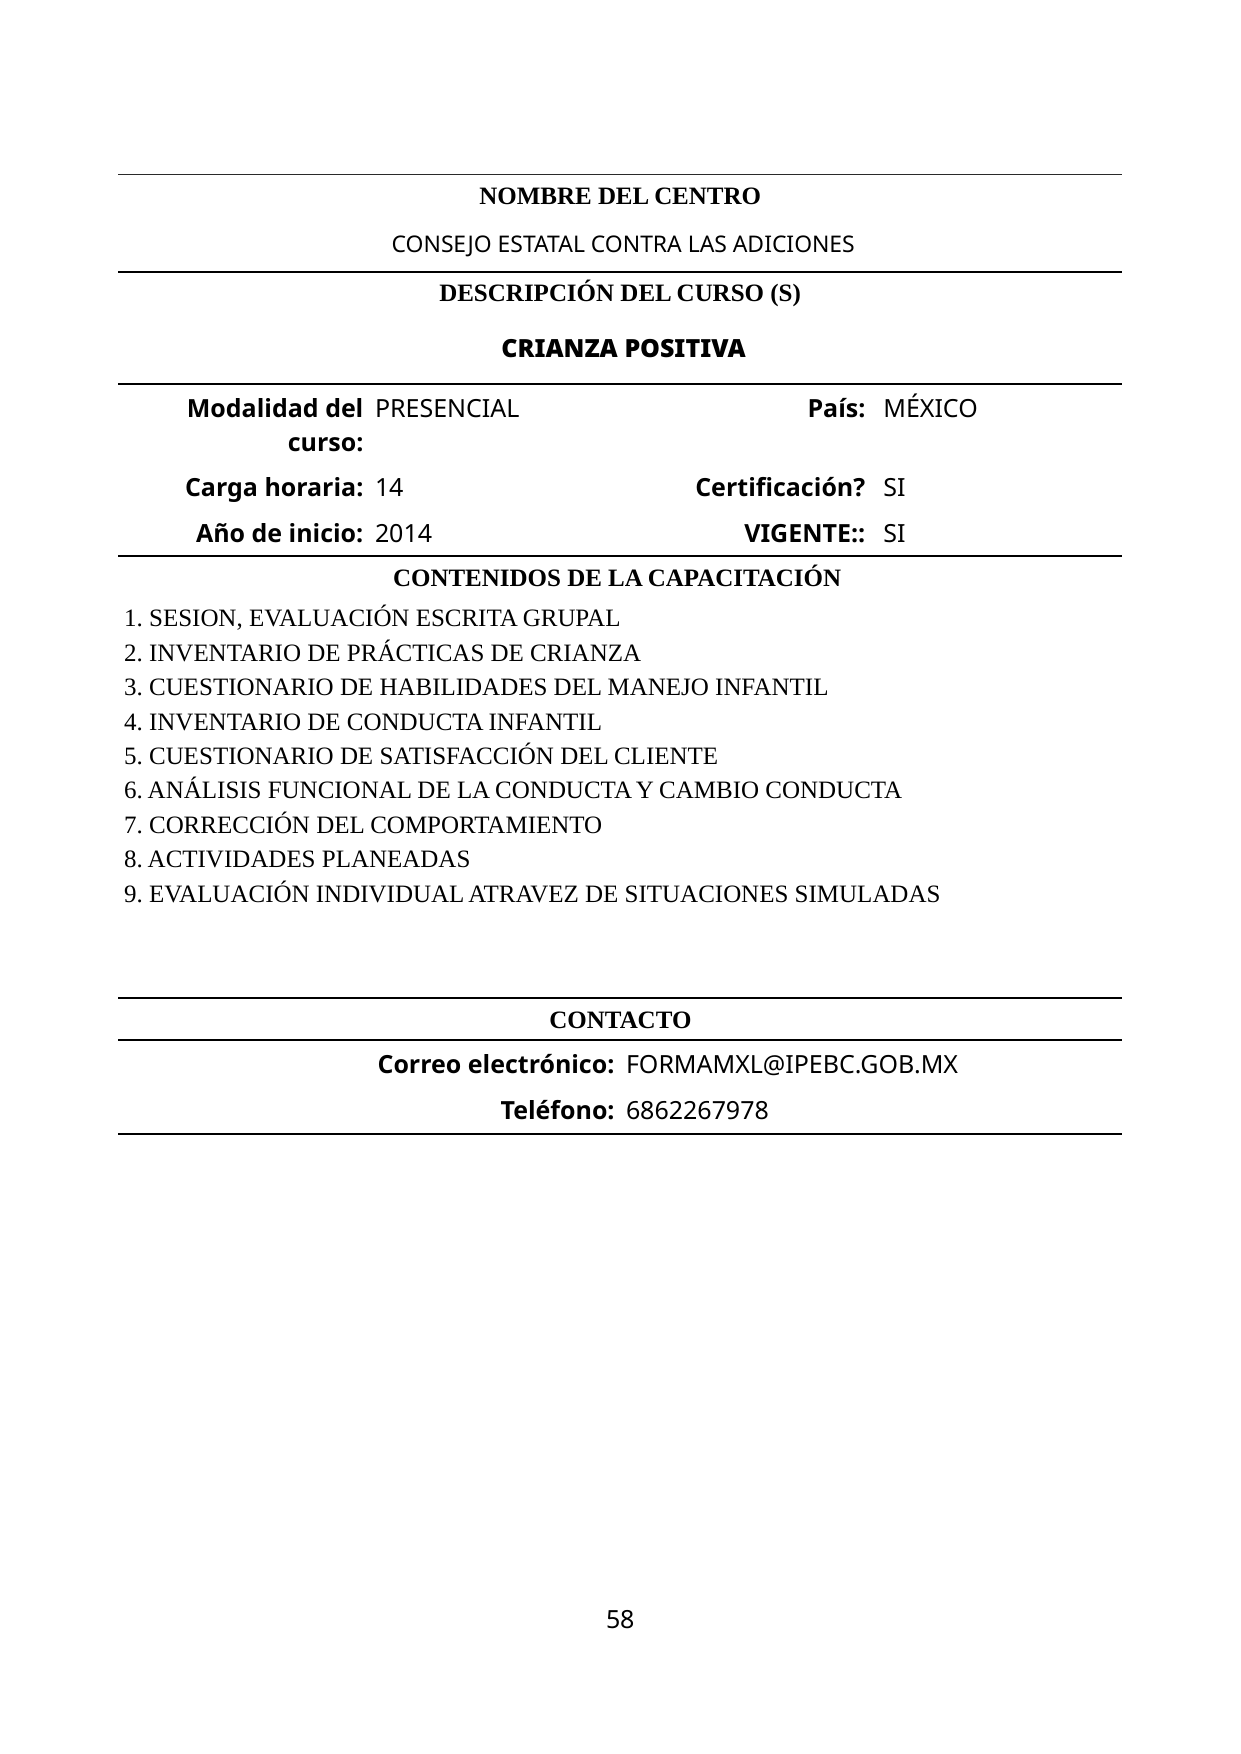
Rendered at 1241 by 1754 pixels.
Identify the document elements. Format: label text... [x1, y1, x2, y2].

table_cell FORMAMXL@IPEBC.GOB.MX [620, 1041, 1122, 1087]
table_cell CONSEJO ESTATAL CONTRA LAS ADICIONES [118, 216, 1122, 271]
table_header NOMBRE DEL CENTRO [118, 176, 1122, 216]
table_cell Carga horaria: [118, 464, 369, 509]
table_cell SI [871, 510, 1122, 555]
table_cell Modalidad del curso: [118, 385, 369, 464]
table_cell CRIANZA POSITIVA [118, 313, 1122, 382]
table_cell VIGENTE:: [620, 510, 871, 555]
table_cell País: [620, 385, 871, 464]
table_cell Certificación? [620, 464, 871, 509]
table_cell 6862267978 [620, 1087, 1122, 1132]
table_cell 2014 [369, 510, 620, 555]
table_cell DESCRIPCIÓN DEL CURSO (S) [118, 273, 1122, 313]
table_cell MÉXICO [871, 385, 1122, 464]
table_cell PRESENCIAL [369, 385, 620, 464]
table_cell Correo electrónico: [118, 1041, 620, 1087]
table_cell 14 [369, 464, 620, 509]
table_cell Año de inicio: [118, 510, 369, 555]
table_cell Teléfono: [118, 1087, 620, 1132]
table_cell CONTENIDOS DE LA CAPACITACIÓN [118, 557, 1122, 597]
table_cell SI [871, 464, 1122, 509]
table_cell 1. SESION, EVALUACIÓN ESCRITA GRUPAL 2. INVENTARIO DE PRÁCTICAS DE CRIANZA 3. CUESTIONARIO DE HABILIDADES DEL MANEJO INFANTIL 4. INVENTARIO DE CONDUCTA INFANTIL 5. CUESTIONARIO DE SATISFACCIÓN DEL CLIENTE 6. ANÁLISIS FUNCIONAL DE LA CONDUCTA Y CAMBIO CONDUCTA 7. CORRECCIÓN DEL COMPORTAMIENTO 8. ACTIVIDADES PLANEADAS 9. EVALUACIÓN INDIVIDUAL ATRAVEZ DE SITUACIONES SIMULADAS [118, 598, 1122, 997]
table_cell CONTACTO [118, 999, 1122, 1039]
